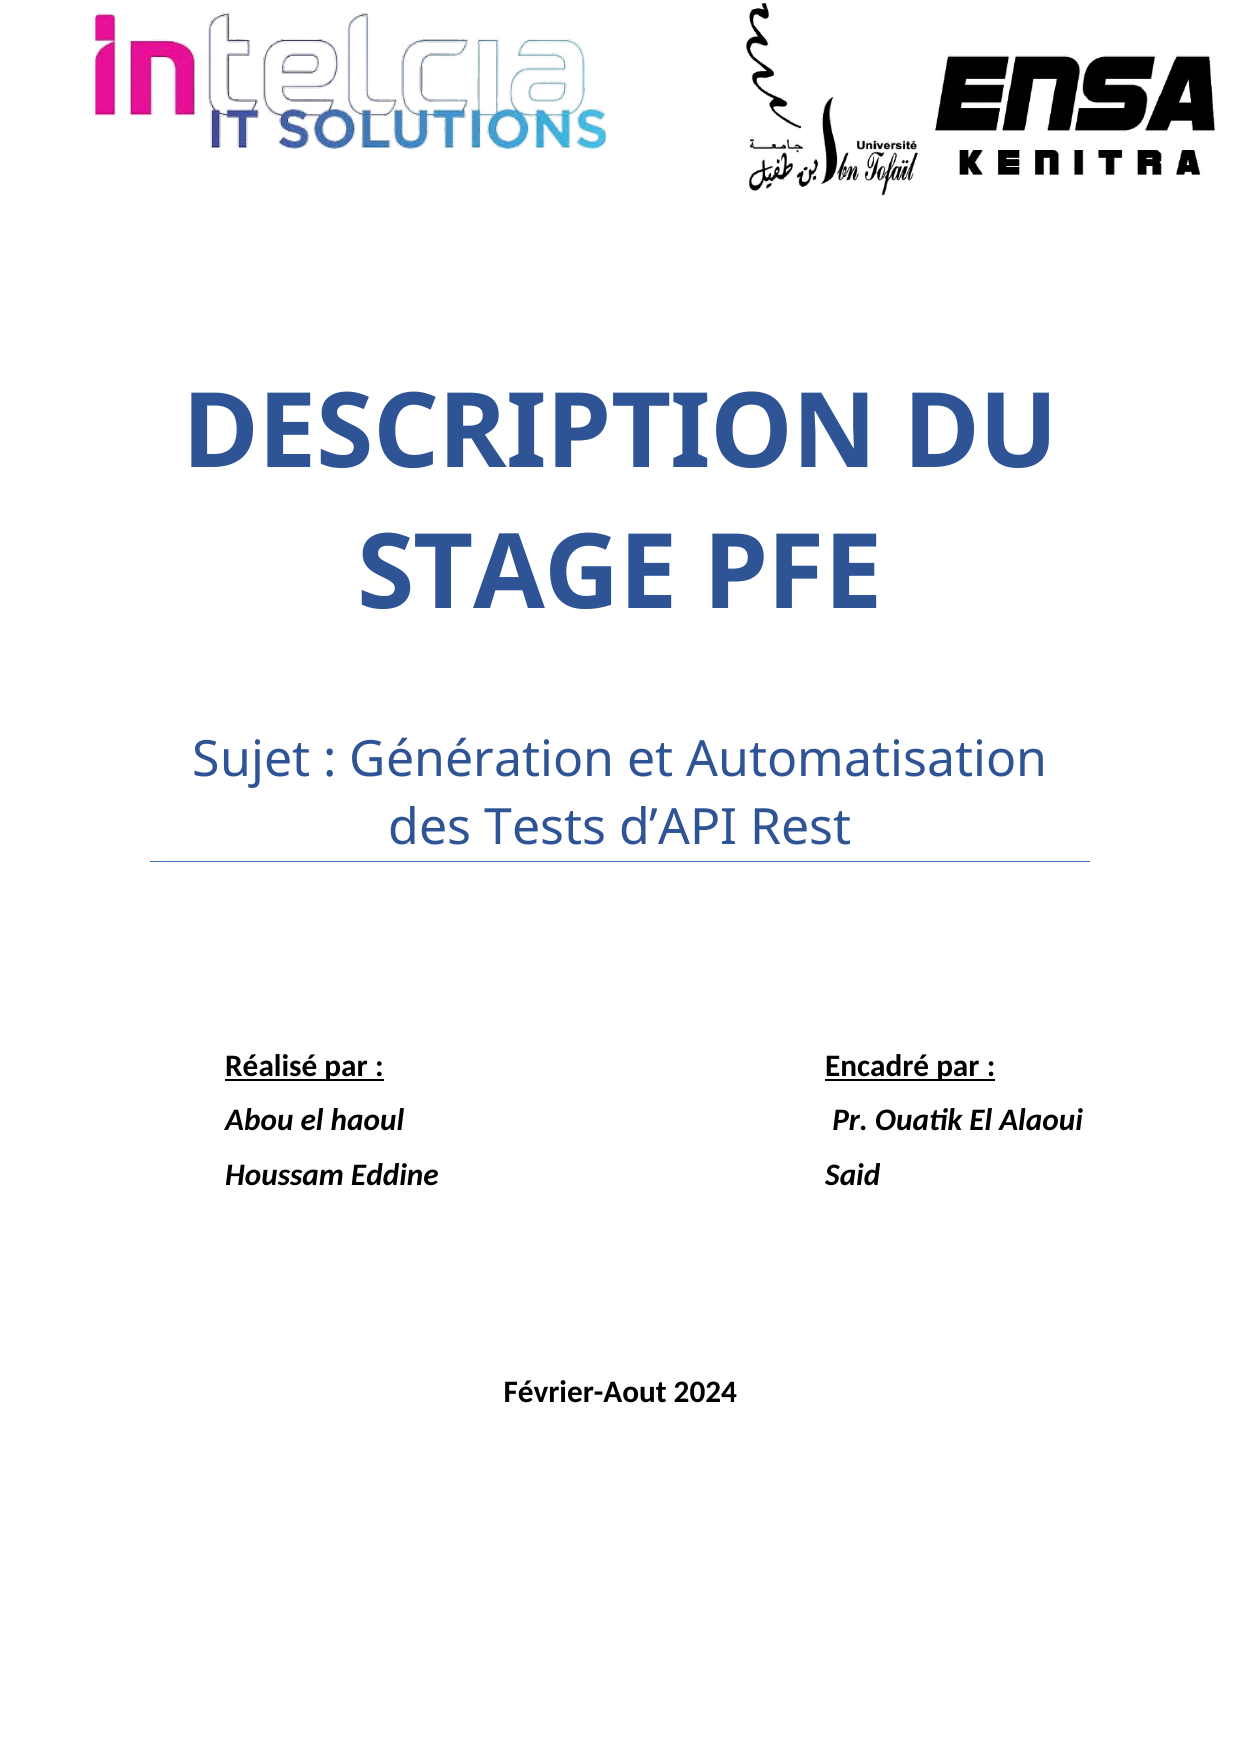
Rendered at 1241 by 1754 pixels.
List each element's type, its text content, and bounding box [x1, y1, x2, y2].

list Abou el haoul Pr. Ouatik El Alaoui [150, 1100, 1090, 1138]
subtitle Sujet : Génération et Automatisation des Tests d’API Rest [150, 723, 1090, 861]
text Réalisé par : Encadré par : [150, 1046, 1090, 1084]
text Houssam Eddine Said [150, 1155, 1090, 1193]
title DESCRIPTION DU STAGE PFE [150, 356, 1090, 639]
text Février-Aout 2024 [150, 1372, 1090, 1410]
